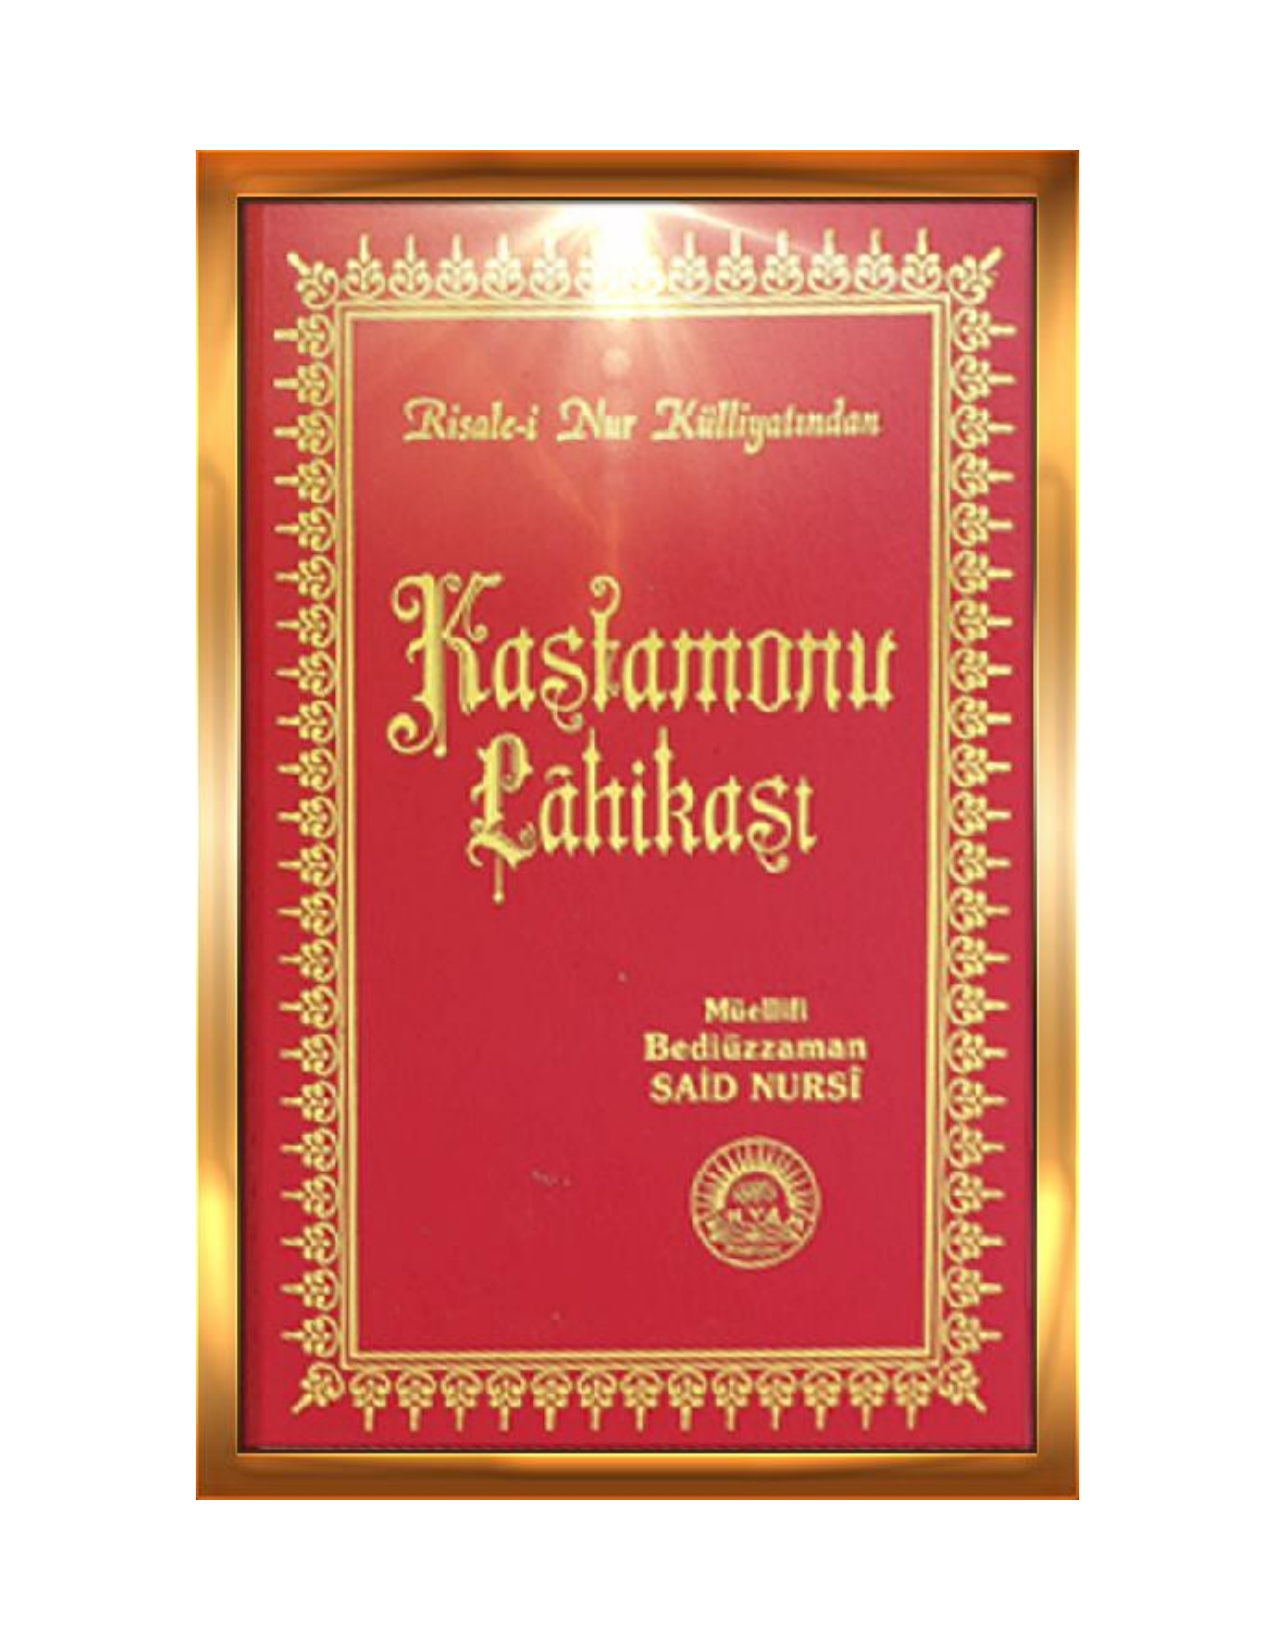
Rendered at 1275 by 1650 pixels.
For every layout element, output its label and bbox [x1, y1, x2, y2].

picture [195, 150, 1080, 1500]
